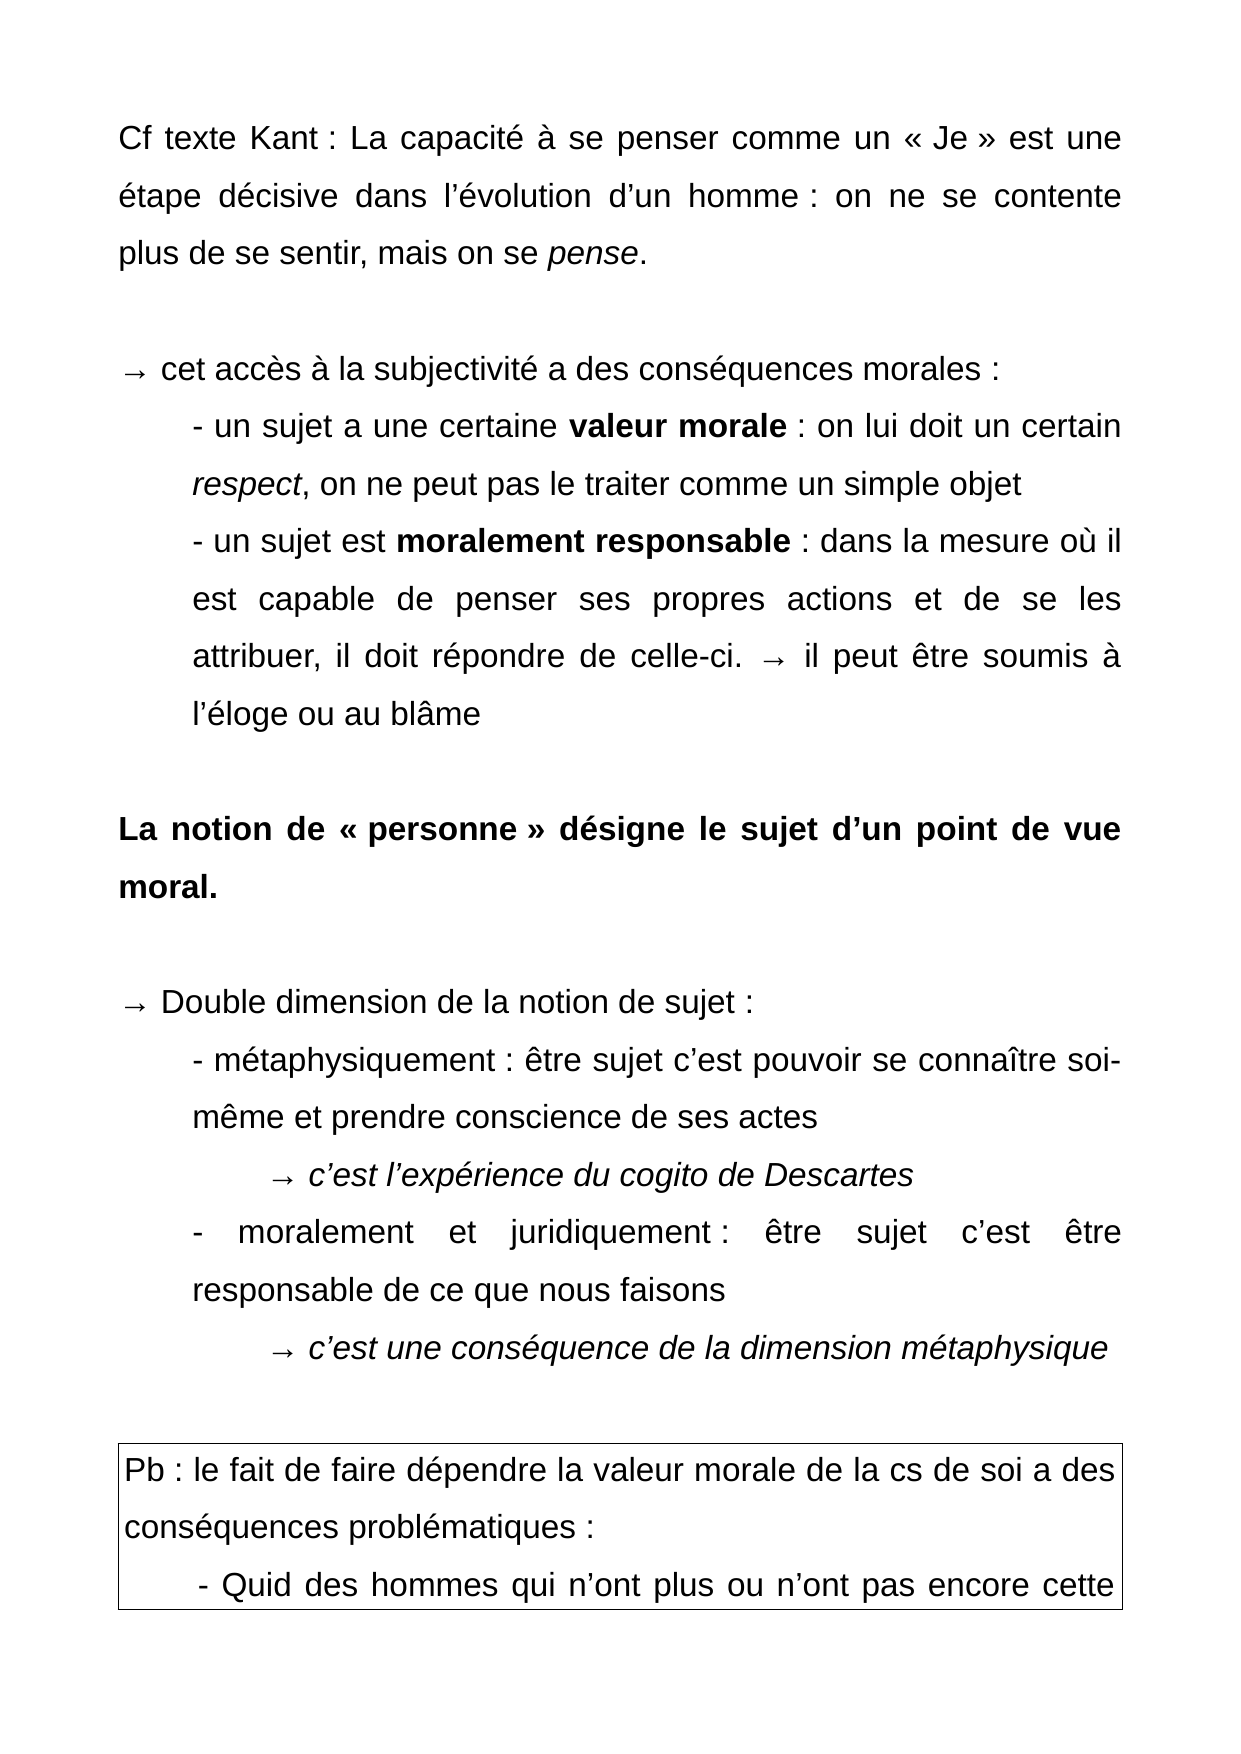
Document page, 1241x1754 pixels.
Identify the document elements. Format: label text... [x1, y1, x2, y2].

text - un sujet est moralement responsable : dans la mesure où il est capable de penser ses propres actions et de se les attribuer, il doit répondre de celle-ci. → il peut être soumis à l’éloge ou au blâme [192, 521, 1122, 733]
text La notion de « personne » désigne le sujet d’un point de vue moral. [118, 809, 1122, 905]
table_header Pb : le fait de faire dépendre la valeur morale de la cs de soi a des conséquences problématiques : - Quid des hommes qui n’ont plus ou n’ont pas encore cette [119, 1444, 1122, 1609]
text Cf texte Kant : La capacité à se penser comme un « Je » est une étape décisive dans l’évolution d’un homme : on ne se contente plus de se sentir, mais on se pense. [118, 118, 1122, 272]
text → Double dimension de la notion de sujet : [118, 982, 1122, 1021]
text → c’est une conséquence de la dimension métaphysique [266, 1328, 1122, 1366]
text - métaphysiquement : être sujet c’est pouvoir se connaître soi-même et prendre conscience de ses actes [192, 1040, 1122, 1136]
text → c’est l’expérience du cogito de Descartes [266, 1155, 1122, 1193]
text - moralement et juridiquement : être sujet c’est être responsable de ce que nous faisons [192, 1213, 1122, 1309]
text - un sujet a une certaine valeur morale : on lui doit un certain respect, on ne peut pas le traiter comme un simple objet [192, 406, 1122, 502]
text → cet accès à la subjectivité a des conséquences morales : [118, 348, 1122, 387]
